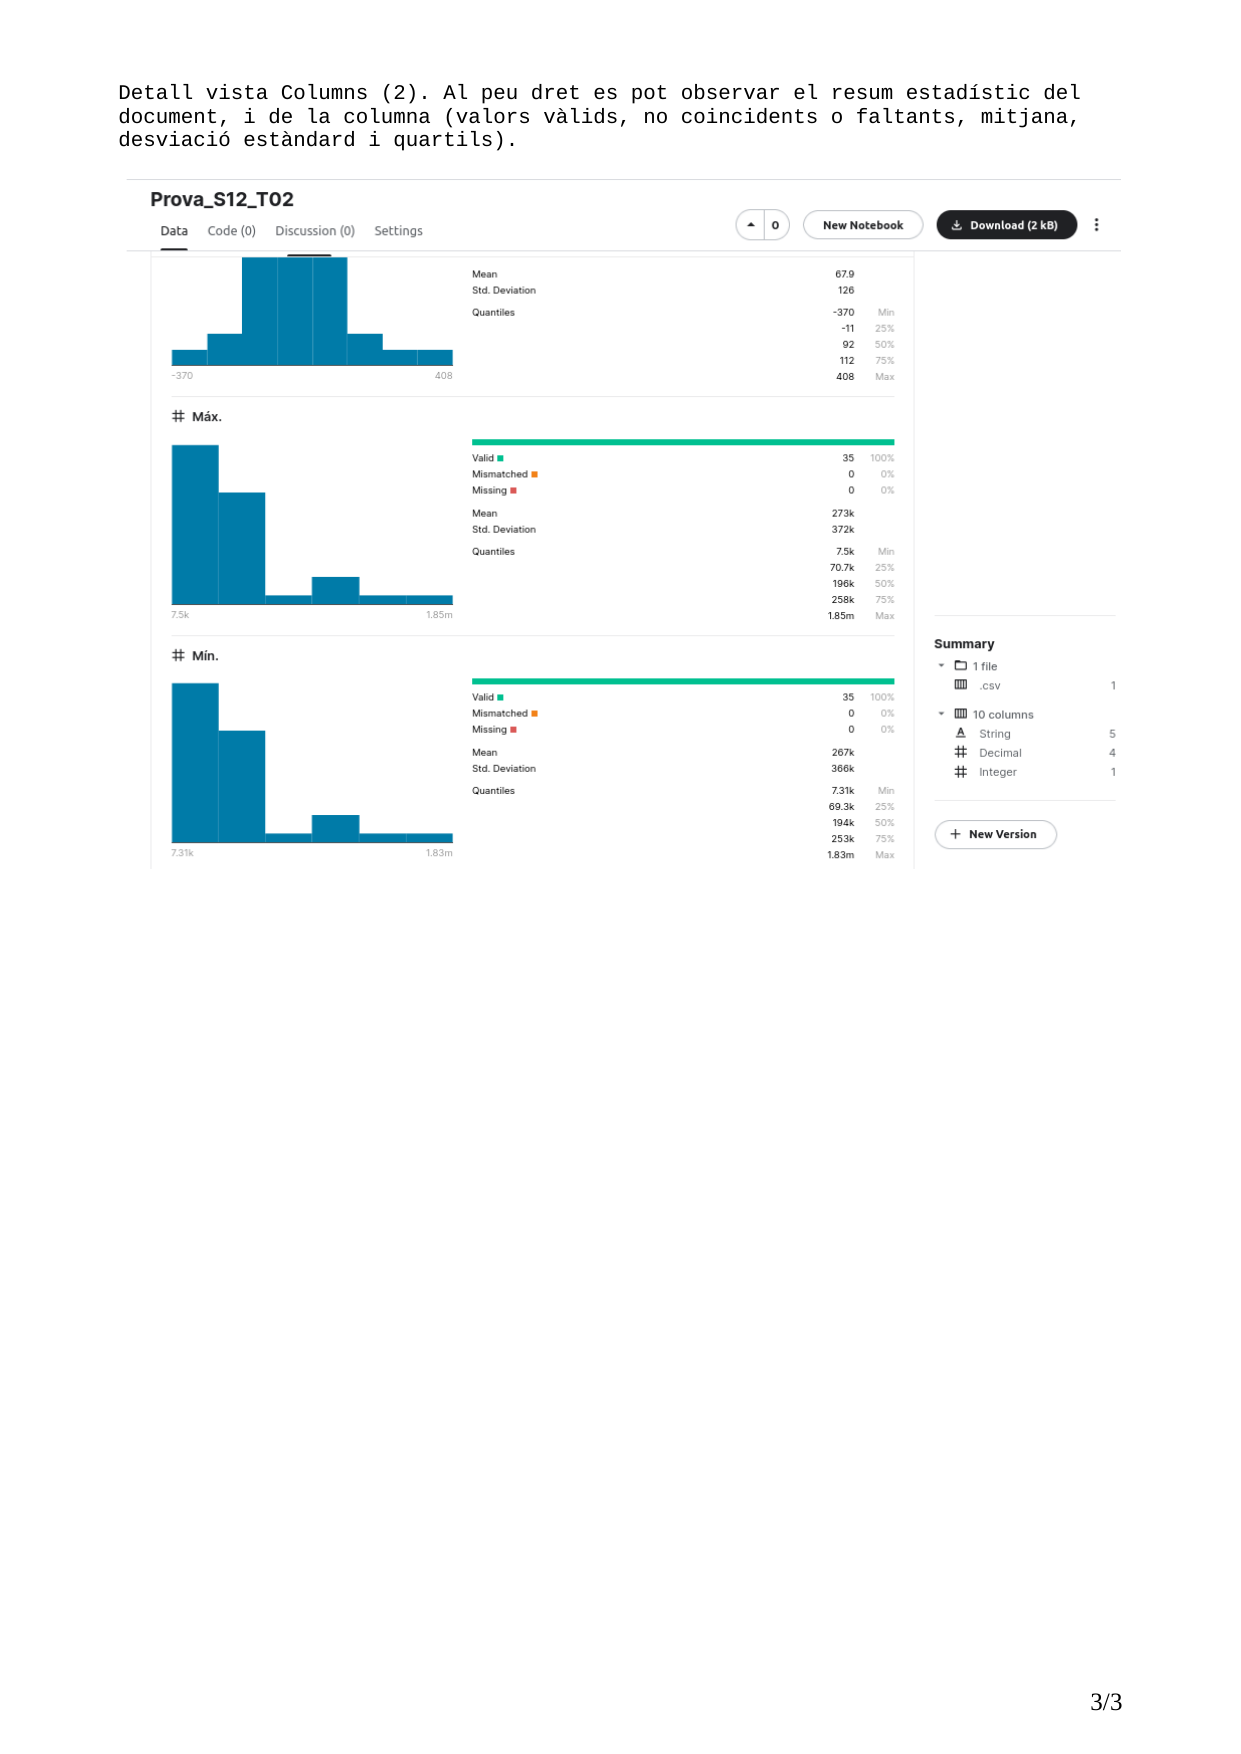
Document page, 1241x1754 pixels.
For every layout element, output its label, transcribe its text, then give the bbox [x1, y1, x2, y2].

text Detall vista Columns (2). Al peu dret es pot observar el resum estadístic del document, i de la columna (valors vàlids, no coincidents o faltants, mitjana, desviació estàndard i quartils). [118, 82, 1122, 153]
picture [126, 166, 1121, 869]
